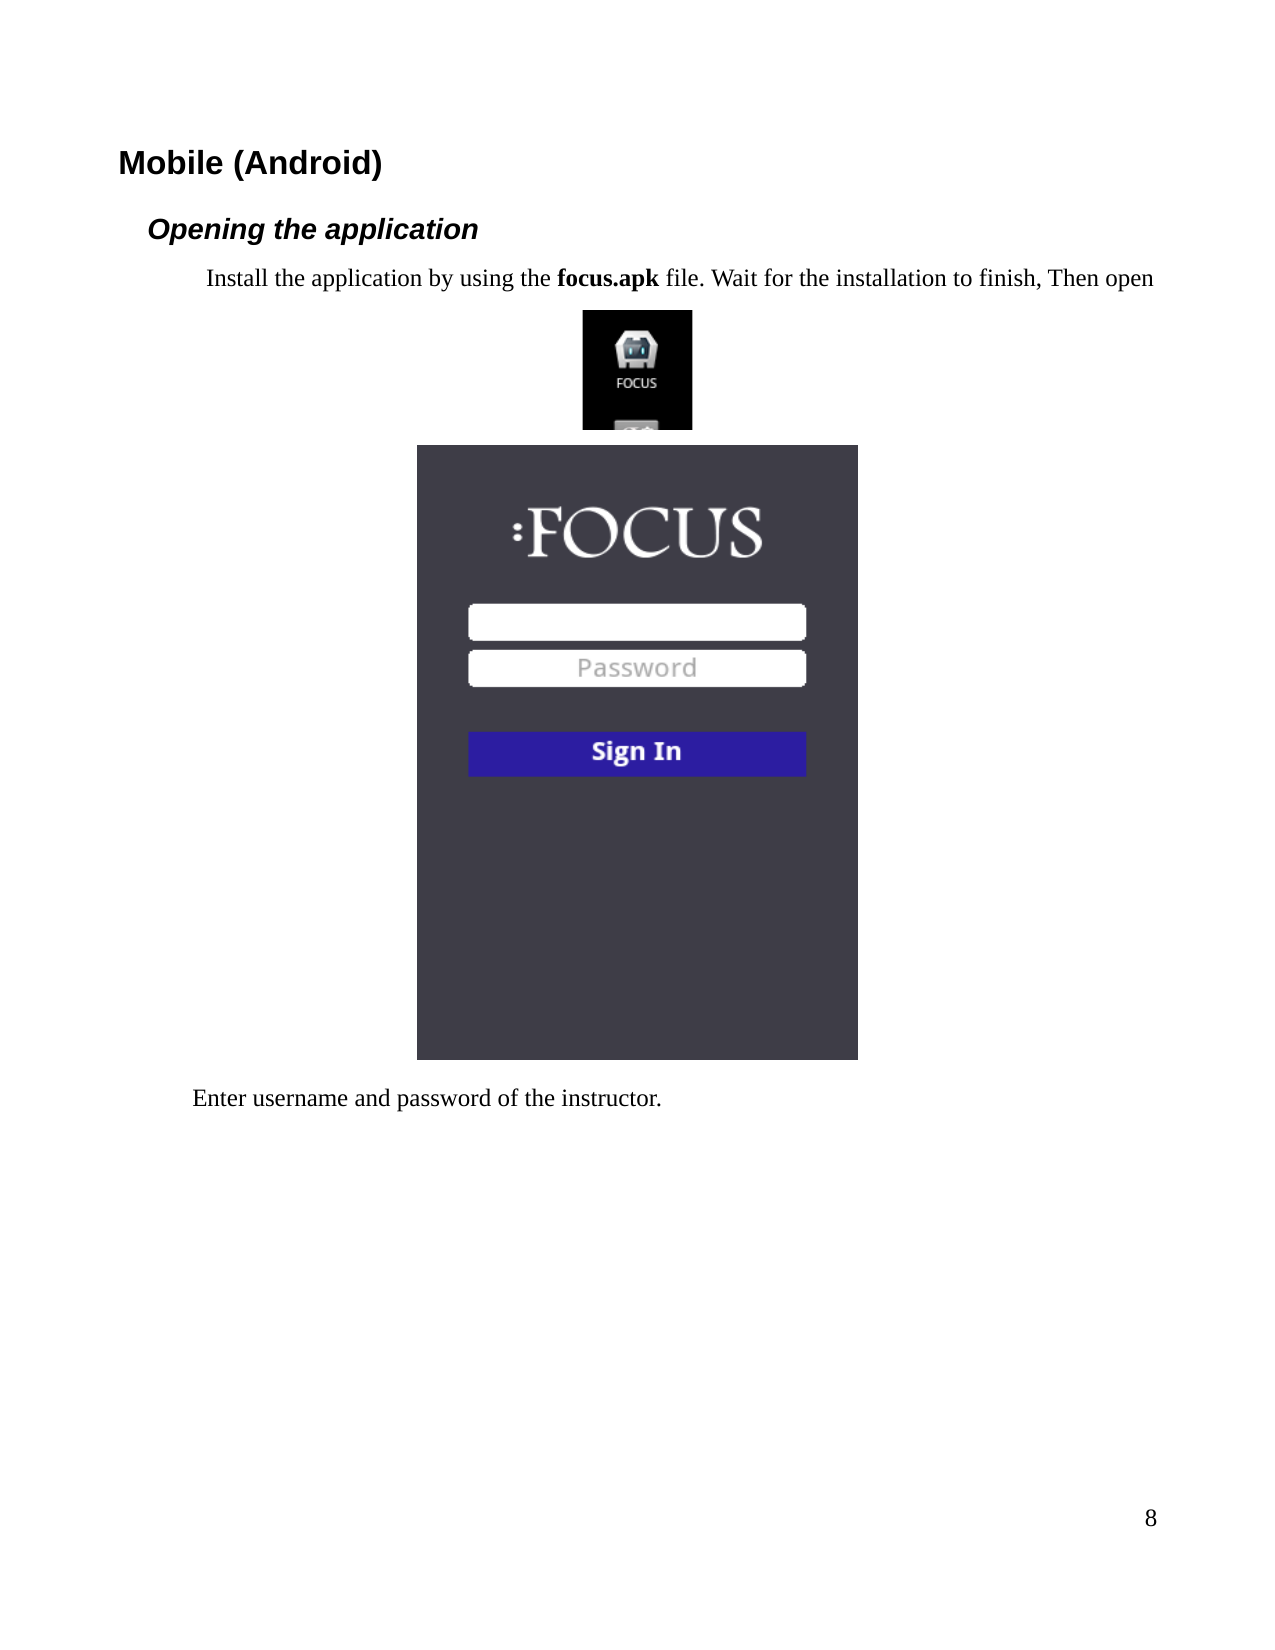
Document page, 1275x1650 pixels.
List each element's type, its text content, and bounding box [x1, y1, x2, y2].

text Enter username and password of the instructor. [192, 1083, 1157, 1111]
subtitle Opening the application [147, 212, 1157, 246]
picture [582, 310, 693, 430]
picture [417, 445, 858, 1060]
list Install the application by using the focus.apk file. Wait for the installation to finish, Then open [206, 263, 1157, 292]
subtitle Mobile (Android) [118, 143, 1157, 182]
